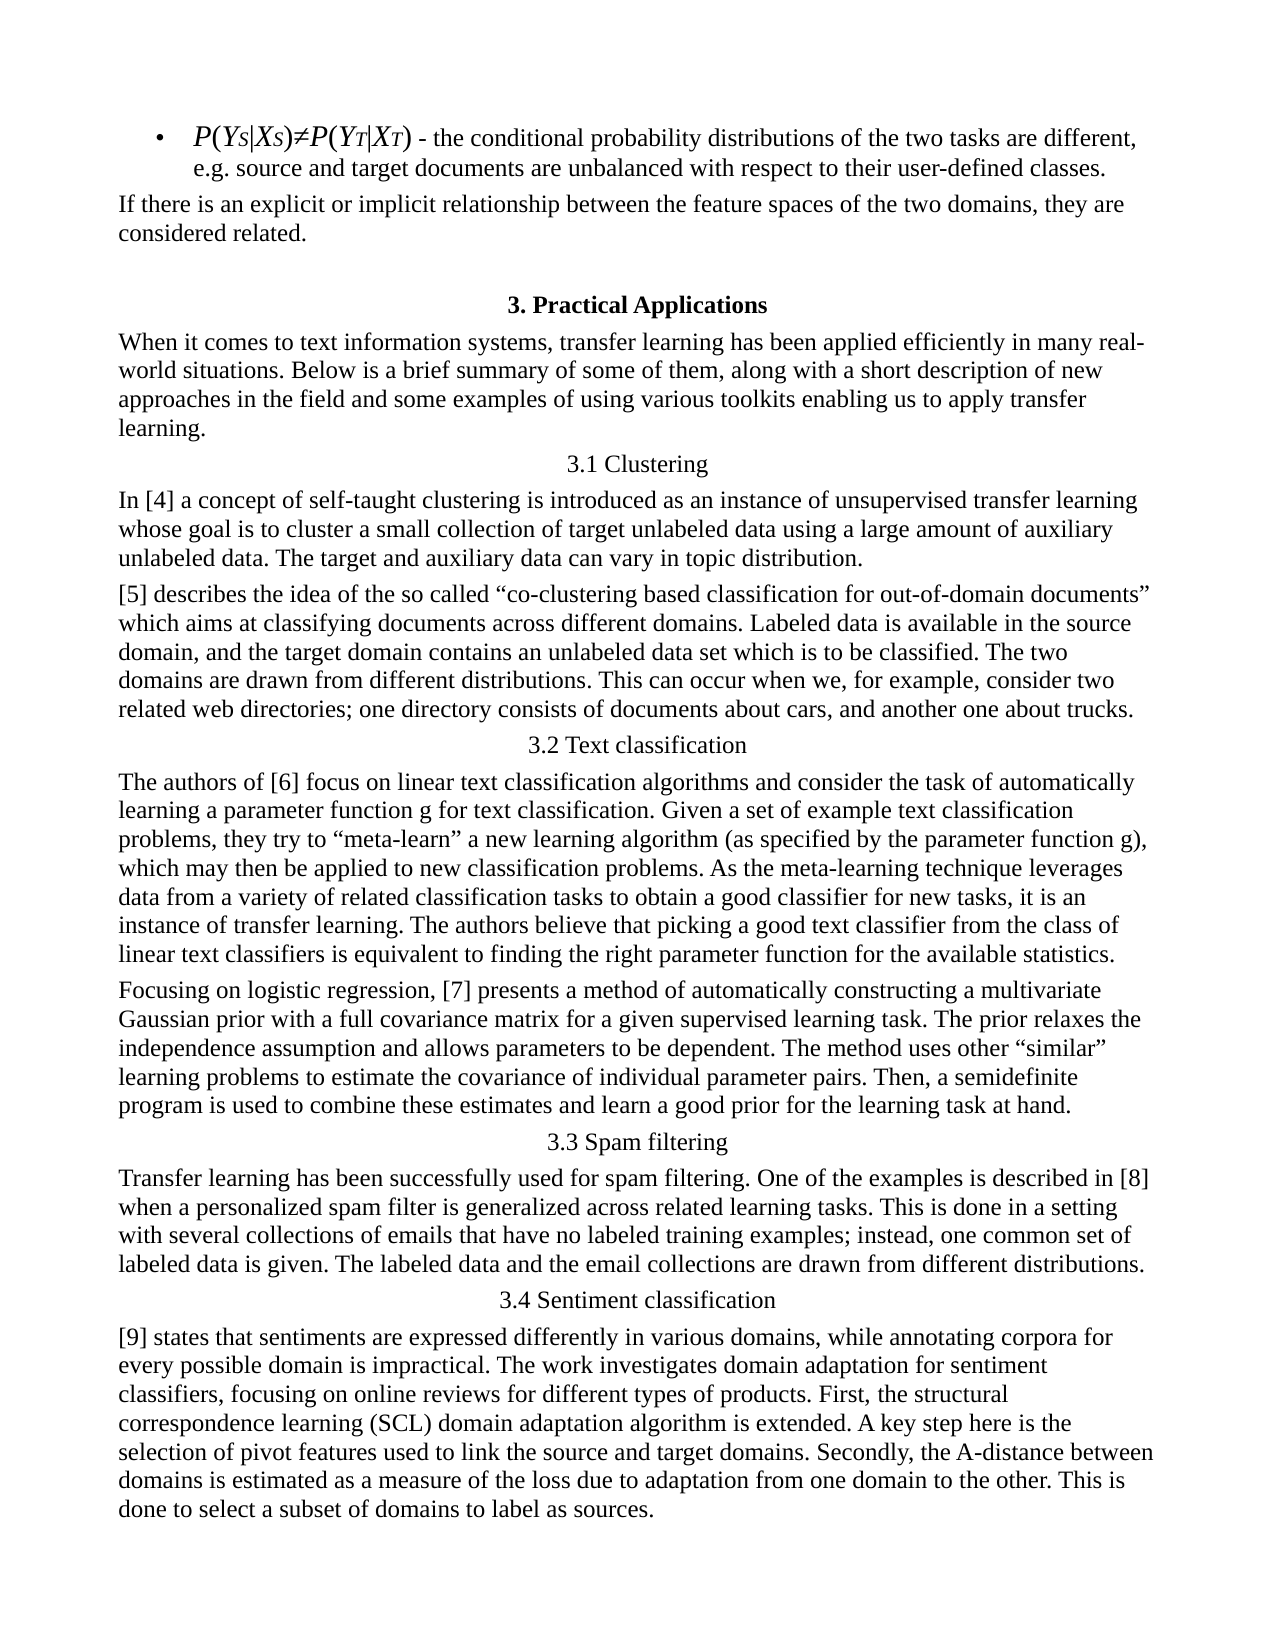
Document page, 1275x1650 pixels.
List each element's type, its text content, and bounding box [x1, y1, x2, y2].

text 3.2 Text classification [118, 730, 1157, 759]
text 3.4 Sentiment classification [118, 1285, 1157, 1314]
text [9] states that sentiments are expressed differently in various domains, while annotating corpora for every possible domain is impractical. The work investigates domain adaptation for sentiment classifiers, focusing on online reviews for different types of products. First, the structural correspondence learning (SCL) domain adaptation algorithm is extended. A key step here is the selection of pivot features used to link the source and target domains. Secondly, the A-distance between domains is estimated as a measure of the loss due to adaptation from one domain to the other. This is done to select a subset of domains to label as sources. [118, 1322, 1157, 1523]
text Transfer learning has been successfully used for spam filtering. One of the examples is described in [8] when a personalized spam filter is generalized across related learning tasks. This is done in a setting with several collections of emails that have no labeled training examples; instead, one common set of labeled data is given. The labeled data and the email collections are drawn from different distributions. [118, 1163, 1157, 1278]
text 3.3 Spam filtering [118, 1127, 1157, 1155]
text If there is an explicit or implicit relationship between the feature spaces of the two domains, they are considered related. [118, 189, 1157, 247]
text In [4] a concept of self-taught clustering is introduced as an instance of unsupervised transfer learning whose goal is to cluster a small collection of target unlabeled data using a large amount of auxiliary unlabeled data. The target and auxiliary data can vary in topic distribution. [118, 485, 1157, 572]
text 3.1 Clustering [118, 449, 1157, 478]
text The authors of [6] focus on linear text classification algorithms and consider the task of automatically learning a parameter function g for text classification. Given a set of example text classification problems, they try to “meta-learn” a new learning algorithm (as specified by the parameter function g), which may then be applied to new classification problems. As the meta-learning technique leverages data from a variety of related classification tasks to obtain a good classifier for new tasks, it is an instance of transfer learning. The authors believe that picking a good text classifier from the class of linear text classifiers is equivalent to finding the right parameter function for the available statistics. [118, 767, 1157, 968]
text When it comes to text information systems, transfer learning has been applied efficiently in many real-world situations. Below is a brief summary of some of them, along with a short description of new approaches in the field and some examples of using various toolkits enabling us to apply transfer learning. [118, 327, 1157, 442]
text [5] describes the idea of the so called “co-clustering based classification for out-of-domain documents” which aims at classifying documents across different domains. Labeled data is available in the source domain, and the target domain contains an unlabeled data set which is to be classified. The two domains are drawn from different distributions. This can occur when we, for example, consider two related web directories; one directory consists of documents about cars, and another one about trucks. [118, 579, 1157, 723]
list P(YS|XS)≠P(YT|XT) - the conditional probability distributions of the two tasks are different, e.g. source and target documents are unbalanced with respect to their user-defined classes. [156, 118, 1157, 182]
subtitle 3. Practical Applications [118, 290, 1157, 319]
text Focusing on logistic regression, [7] presents a method of automatically constructing a multivariate Gaussian prior with a full covariance matrix for a given supervised learning task. The prior relaxes the independence assumption and allows parameters to be dependent. The method uses other “similar” learning problems to estimate the covariance of individual parameter pairs. Then, a semidefinite program is used to combine these estimates and learn a good prior for the learning task at hand. [118, 975, 1157, 1119]
